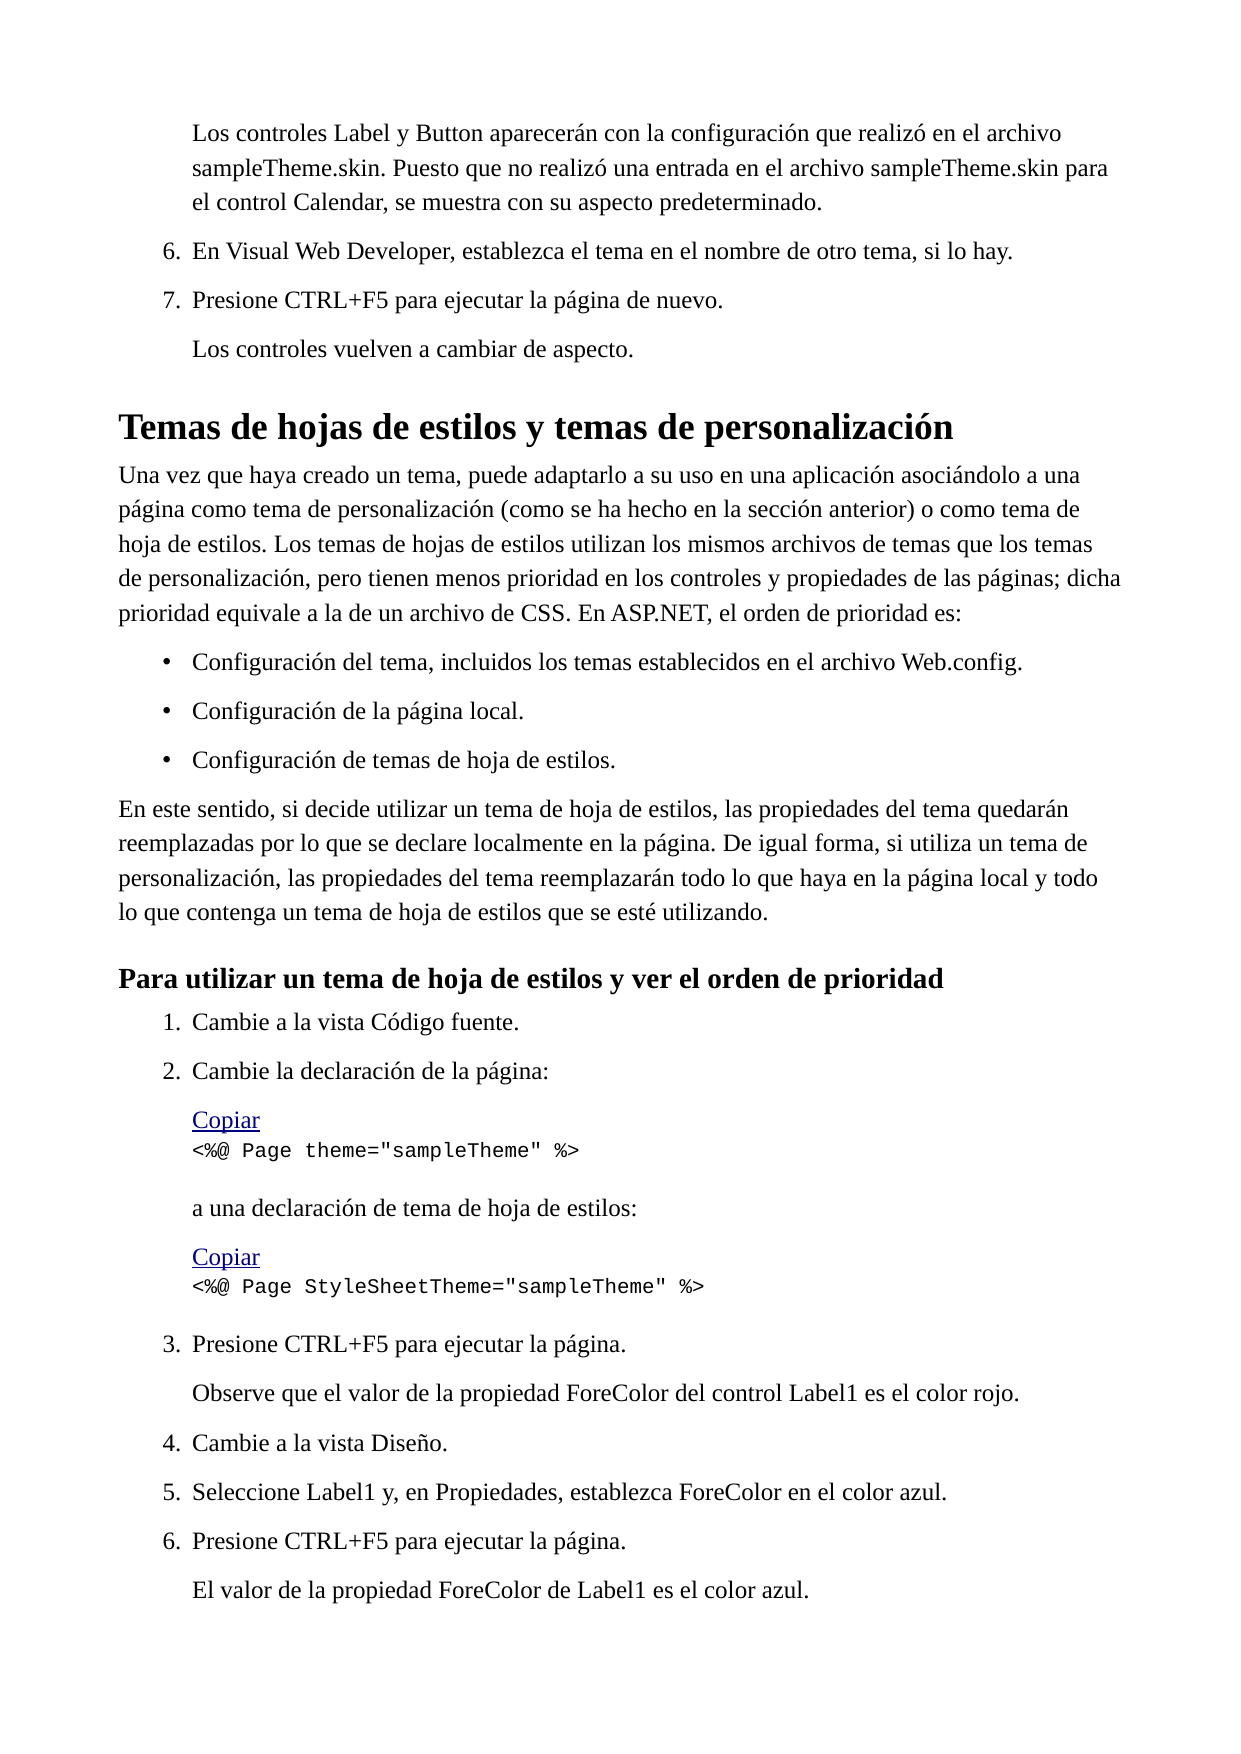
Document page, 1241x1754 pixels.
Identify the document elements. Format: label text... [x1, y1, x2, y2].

list Los controles Label y Button aparecerán con la configuración que realizó en el archivo sampleTheme.skin. Puesto que no realizó una entrada en el archivo sampleTheme.skin para el control Calendar, se muestra con su aspecto predeterminado. [162, 118, 1122, 216]
list Cambie a la vista Código fuente. [162, 1007, 1122, 1036]
list Observe que el valor de la propiedad ForeColor del control Label1 es el color rojo. [162, 1378, 1122, 1407]
list <%@ Page theme="sampleTheme" %> [162, 1140, 1122, 1163]
list Configuración del tema, incluidos los temas establecidos en el archivo Web.config. [162, 647, 1122, 676]
list Cambie la declaración de la página: [162, 1056, 1122, 1085]
list Cambie a la vista Diseño. [162, 1428, 1122, 1456]
list Copiar [162, 1105, 1122, 1134]
subtitle Para utilizar un tema de hoja de estilos y ver el orden de prioridad [118, 961, 1122, 994]
list Los controles vuelven a cambiar de aspecto. [162, 334, 1122, 363]
list Configuración de temas de hoja de estilos. [162, 745, 1122, 774]
list Seleccione Label1 y, en Propiedades, establezca ForeColor en el color azul. [162, 1477, 1122, 1505]
list Copiar [162, 1242, 1122, 1271]
text Una vez que haya creado un tema, puede adaptarlo a su uso en una aplicación asociándolo a una página como tema de personalización (como se ha hecho en la sección anterior) o como tema de hoja de estilos. Los temas de hojas de estilos utilizan los mismos archivos de temas que los temas de personalización, pero tienen menos prioridad en los controles y propiedades de las páginas; dicha prioridad equivale a la de un archivo de CSS. En ASP.NET, el orden de prioridad es: [118, 460, 1122, 626]
list <%@ Page StyleSheetTheme="sampleTheme" %> [162, 1276, 1122, 1300]
list Presione CTRL+F5 para ejecutar la página. [162, 1329, 1122, 1358]
list En Visual Web Developer, establezca el tema en el nombre de otro tema, si lo hay. [162, 236, 1122, 265]
list a una declaración de tema de hoja de estilos: [162, 1193, 1122, 1222]
text En este sentido, si decide utilizar un tema de hoja de estilos, las propiedades del tema quedarán reemplazadas por lo que se declare localmente en la página. De igual forma, si utiliza un tema de personalización, las propiedades del tema reemplazarán todo lo que haya en la página local y todo lo que contenga un tema de hoja de estilos que se esté utilizando. [118, 794, 1122, 926]
subtitle Temas de hojas de estilos y temas de personalización [118, 404, 1122, 447]
list Configuración de la página local. [162, 696, 1122, 724]
list Presione CTRL+F5 para ejecutar la página. [162, 1526, 1122, 1554]
list El valor de la propiedad ForeColor de Label1 es el color azul. [162, 1575, 1122, 1603]
list Presione CTRL+F5 para ejecutar la página de nuevo. [162, 285, 1122, 314]
